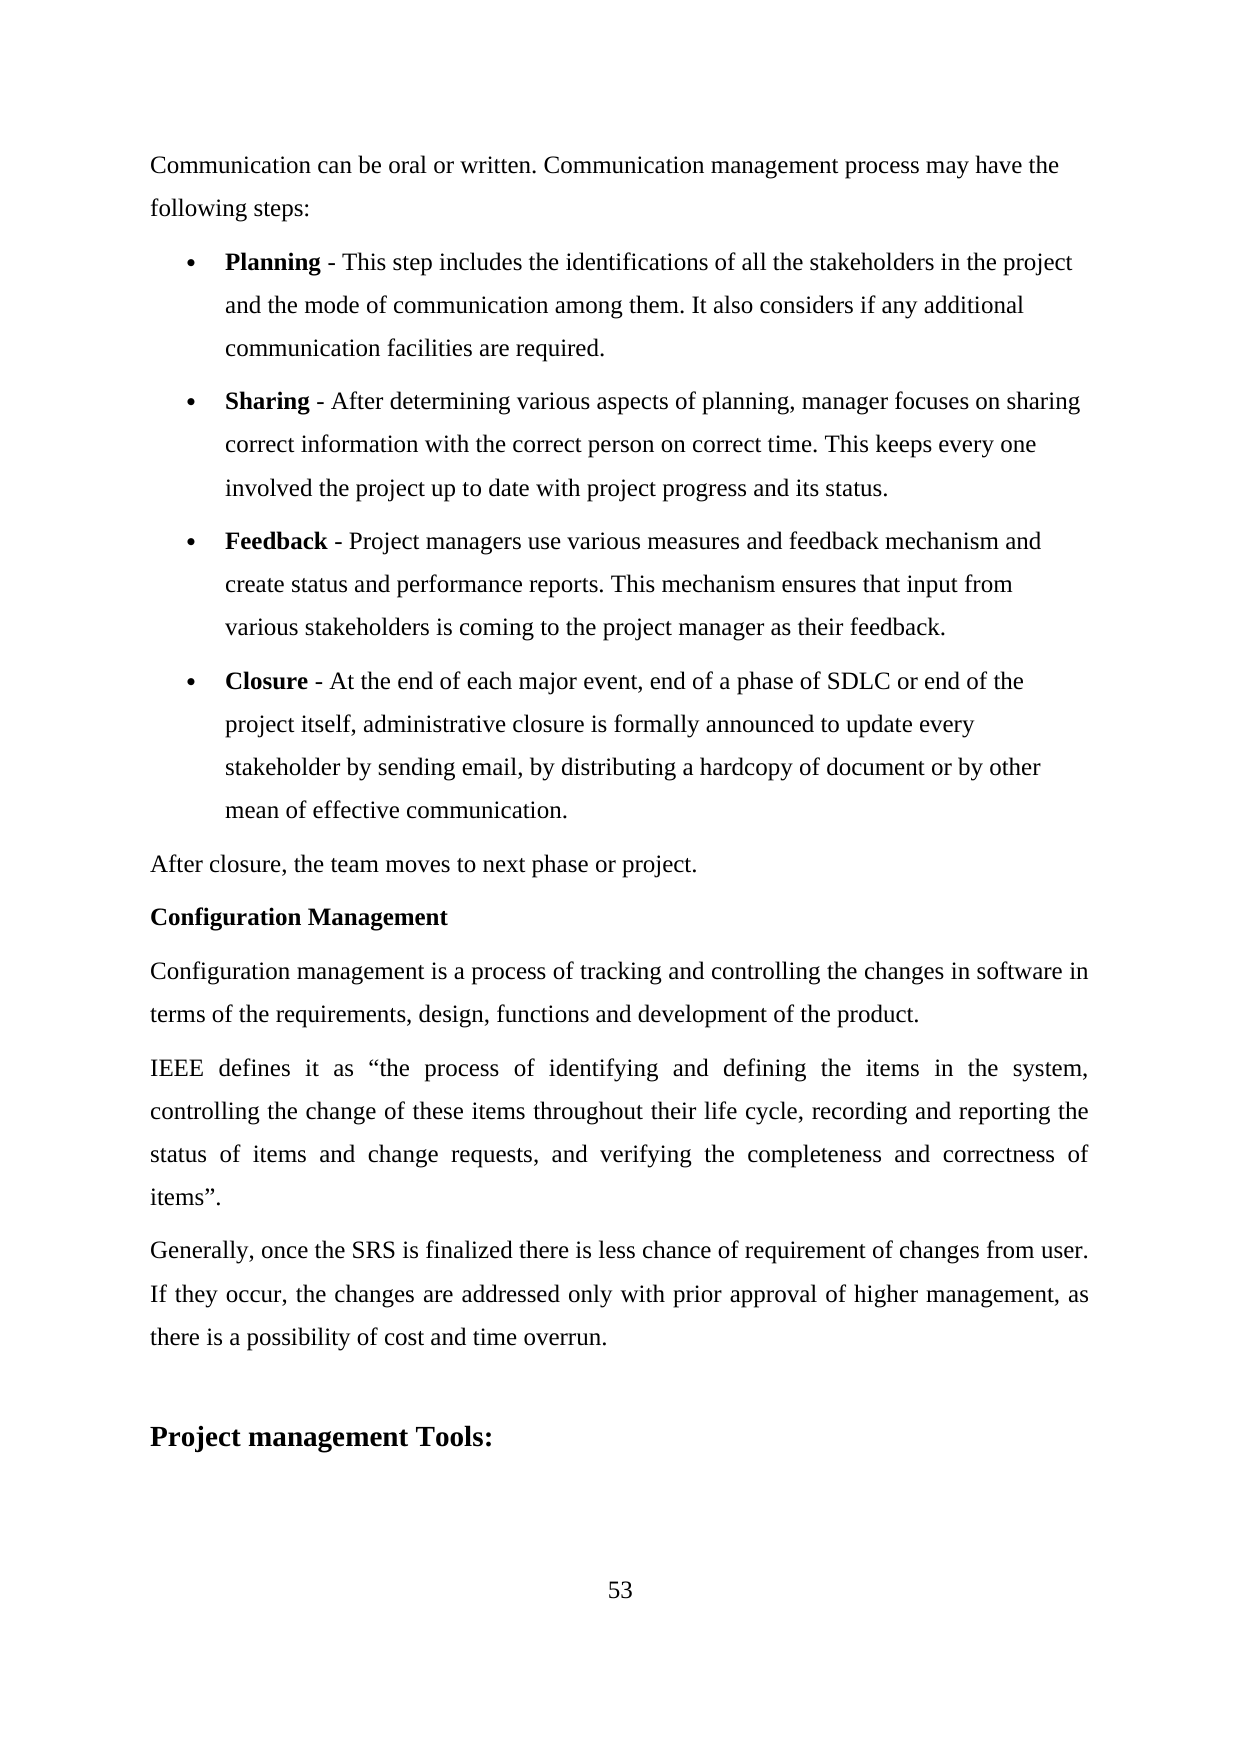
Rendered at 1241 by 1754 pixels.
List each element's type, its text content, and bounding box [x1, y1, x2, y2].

list Planning - This step includes the identifications of all the stakeholders in the project and the mode of communication among them. It also considers if any additional communication facilities are required. [187, 247, 1090, 362]
text IEEE defines it as “the process of identifying and defining the items in the system, controlling the change of these items throughout their life cycle, recording and reporting the status of items and change requests, and verifying the completeness and correctness of items”. [150, 1053, 1090, 1211]
text Configuration management is a process of tracking and controlling the changes in software in terms of the requirements, design, functions and development of the product. [150, 956, 1090, 1028]
list Sharing - After determining various aspects of planning, manager focuses on sharing correct information with the correct person on correct time. This keeps every one involved the project up to date with project progress and its status. [187, 386, 1090, 501]
text After closure, the team moves to next phase or project. [150, 849, 1090, 878]
list Closure - At the end of each major event, end of a phase of SDLC or end of the project itself, administrative closure is formally announced to update every stakeholder by sending email, by distributing a hardcopy of document or by other mean of effective communication. [187, 666, 1090, 824]
text Project management Tools: [150, 1419, 1090, 1452]
list Feedback - Project managers use various measures and feedback mechanism and create status and performance reports. This mechanism ensures that input from various stakeholders is coming to the project manager as their feedback. [187, 526, 1090, 641]
subtitle Configuration Management [150, 902, 1090, 931]
text Generally, once the SRS is finalized there is less chance of requirement of changes from user. If they occur, the changes are addressed only with prior approval of higher management, as there is a possibility of cost and time overrun. [150, 1236, 1090, 1351]
text Communication can be oral or written. Communication management process may have the following steps: [150, 150, 1090, 222]
